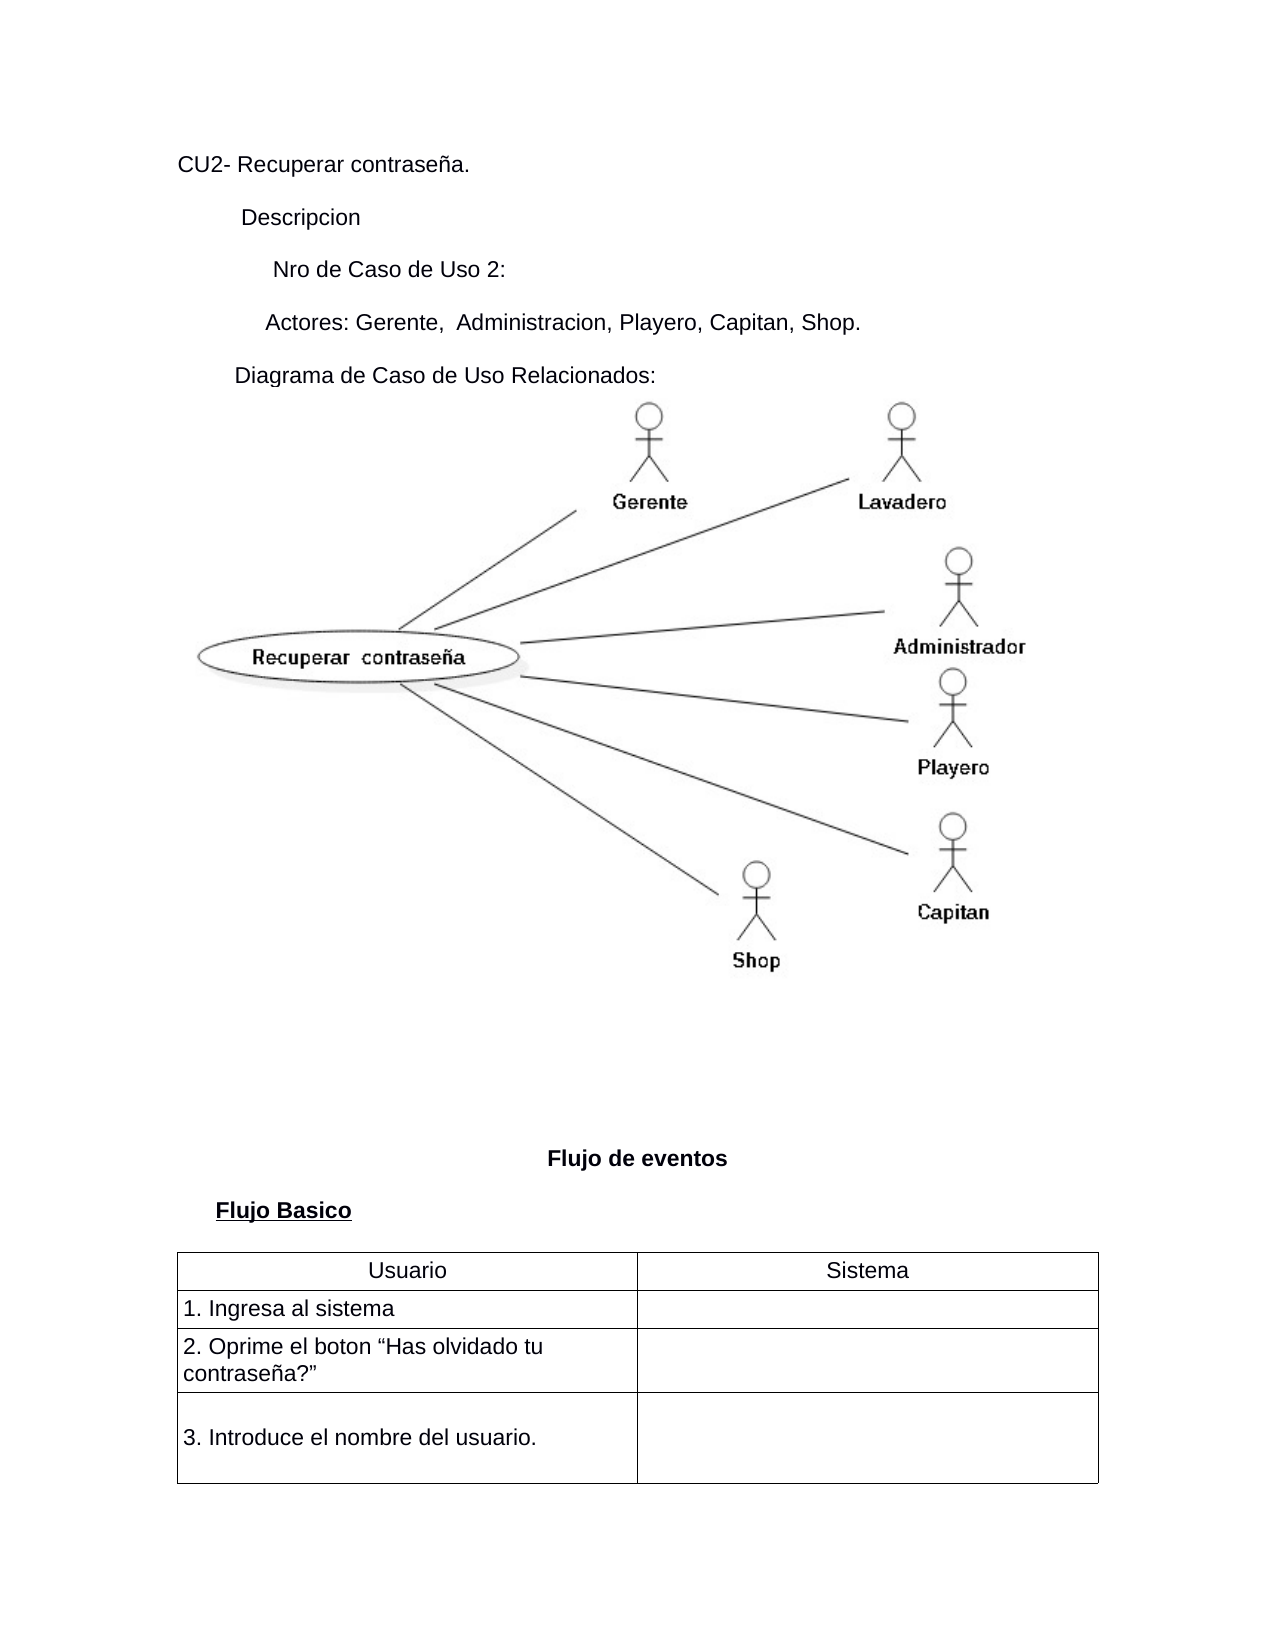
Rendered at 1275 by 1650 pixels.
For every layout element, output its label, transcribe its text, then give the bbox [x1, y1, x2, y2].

text Flujo de eventos [177, 1145, 1098, 1171]
table_header Sistema [638, 1253, 1098, 1289]
text Nro de Caso de Uso 2: [177, 256, 1098, 282]
table_cell [638, 1393, 1098, 1482]
table_cell 2. Oprime el boton “Has olvidado tu contraseña?” [178, 1329, 637, 1392]
text Diagrama de Caso de Uso Relacionados: [177, 362, 1098, 388]
table_cell [638, 1291, 1098, 1327]
picture [184, 387, 1091, 1040]
text Descripcion [177, 203, 1098, 230]
table_cell 3. Introduce el nombre del usuario. [178, 1393, 637, 1482]
text CU2- Recuperar contraseña. [177, 151, 1098, 177]
table_cell 1. Ingresa al sistema [178, 1291, 637, 1327]
table_header Usuario [178, 1253, 637, 1289]
text Flujo Basico [177, 1197, 1098, 1224]
table_cell [638, 1329, 1098, 1392]
text Actores: Gerente, Administracion, Playero, Capitan, Shop. [177, 309, 1098, 335]
